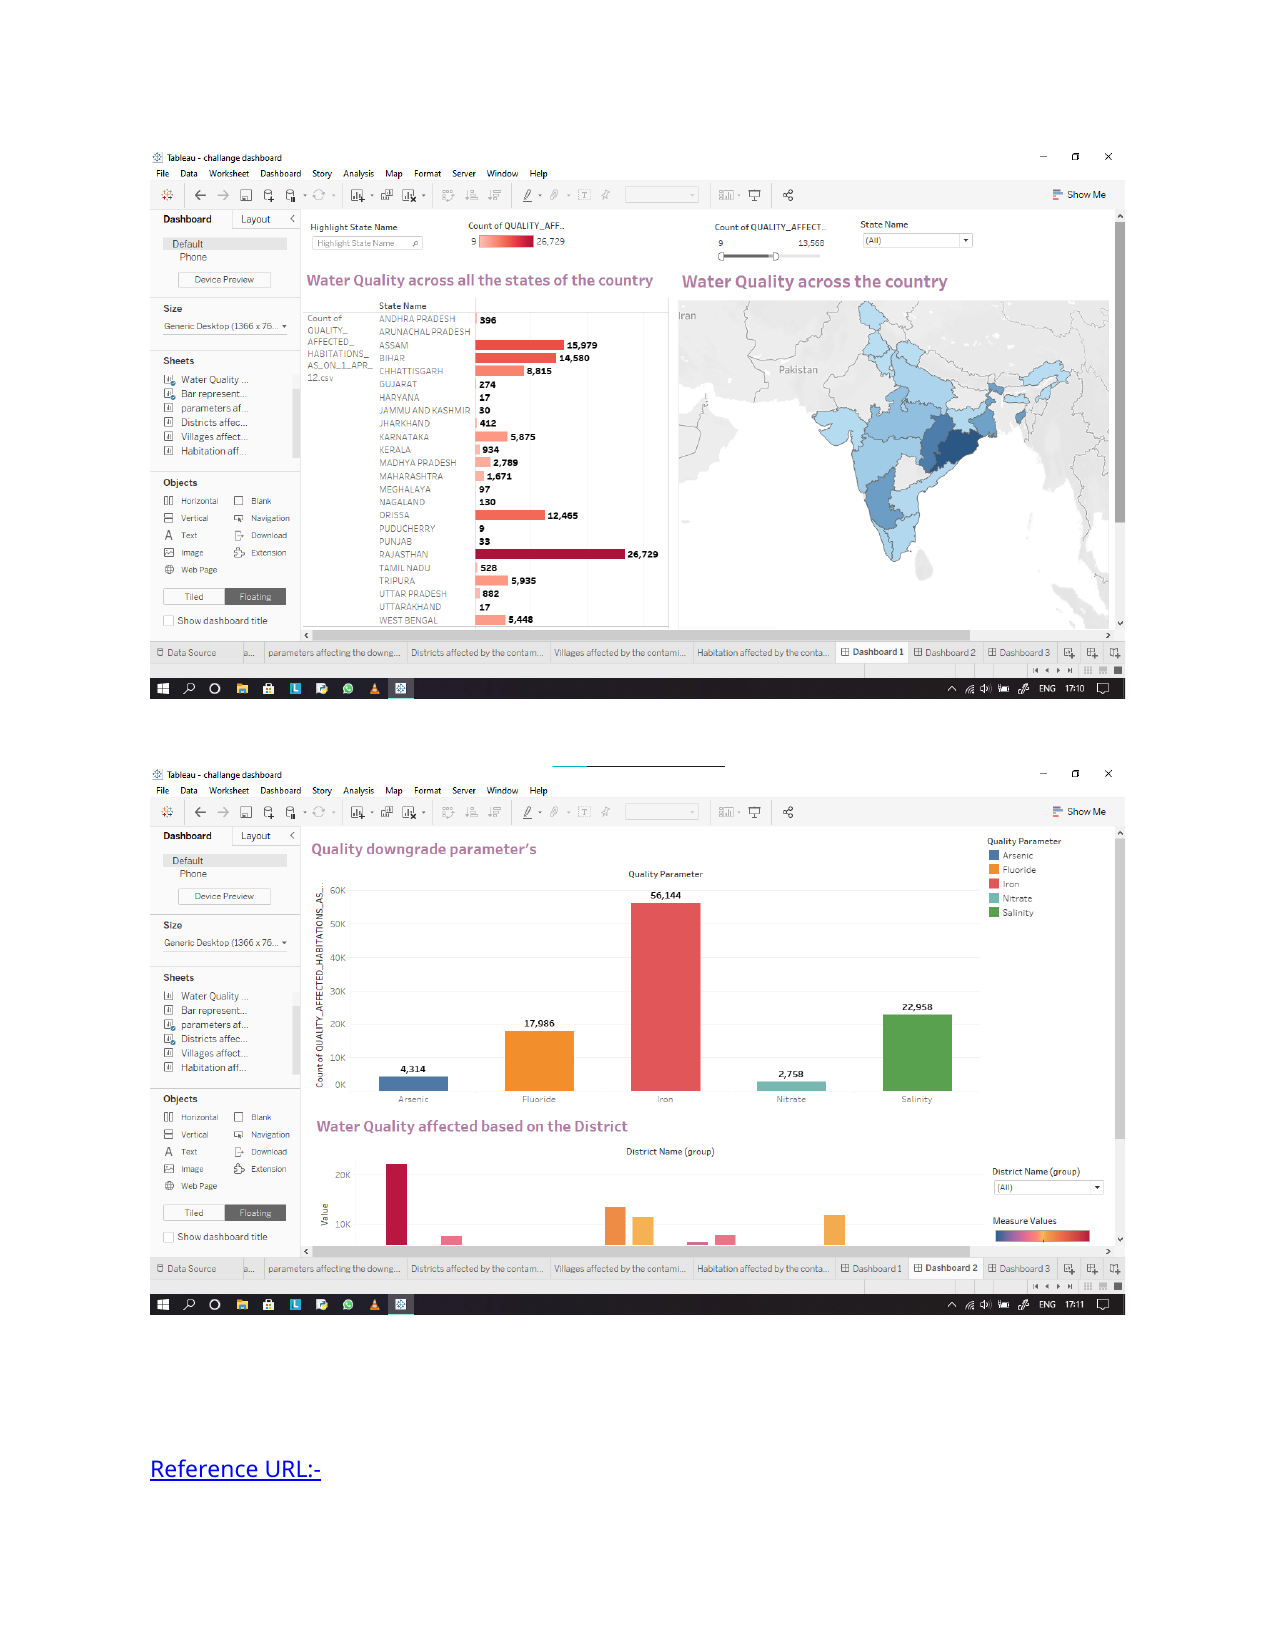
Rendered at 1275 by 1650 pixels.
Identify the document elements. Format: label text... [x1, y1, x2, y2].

text Reference URL:- [150, 1452, 1125, 1484]
picture [150, 766, 1125, 1315]
picture [150, 150, 1125, 699]
